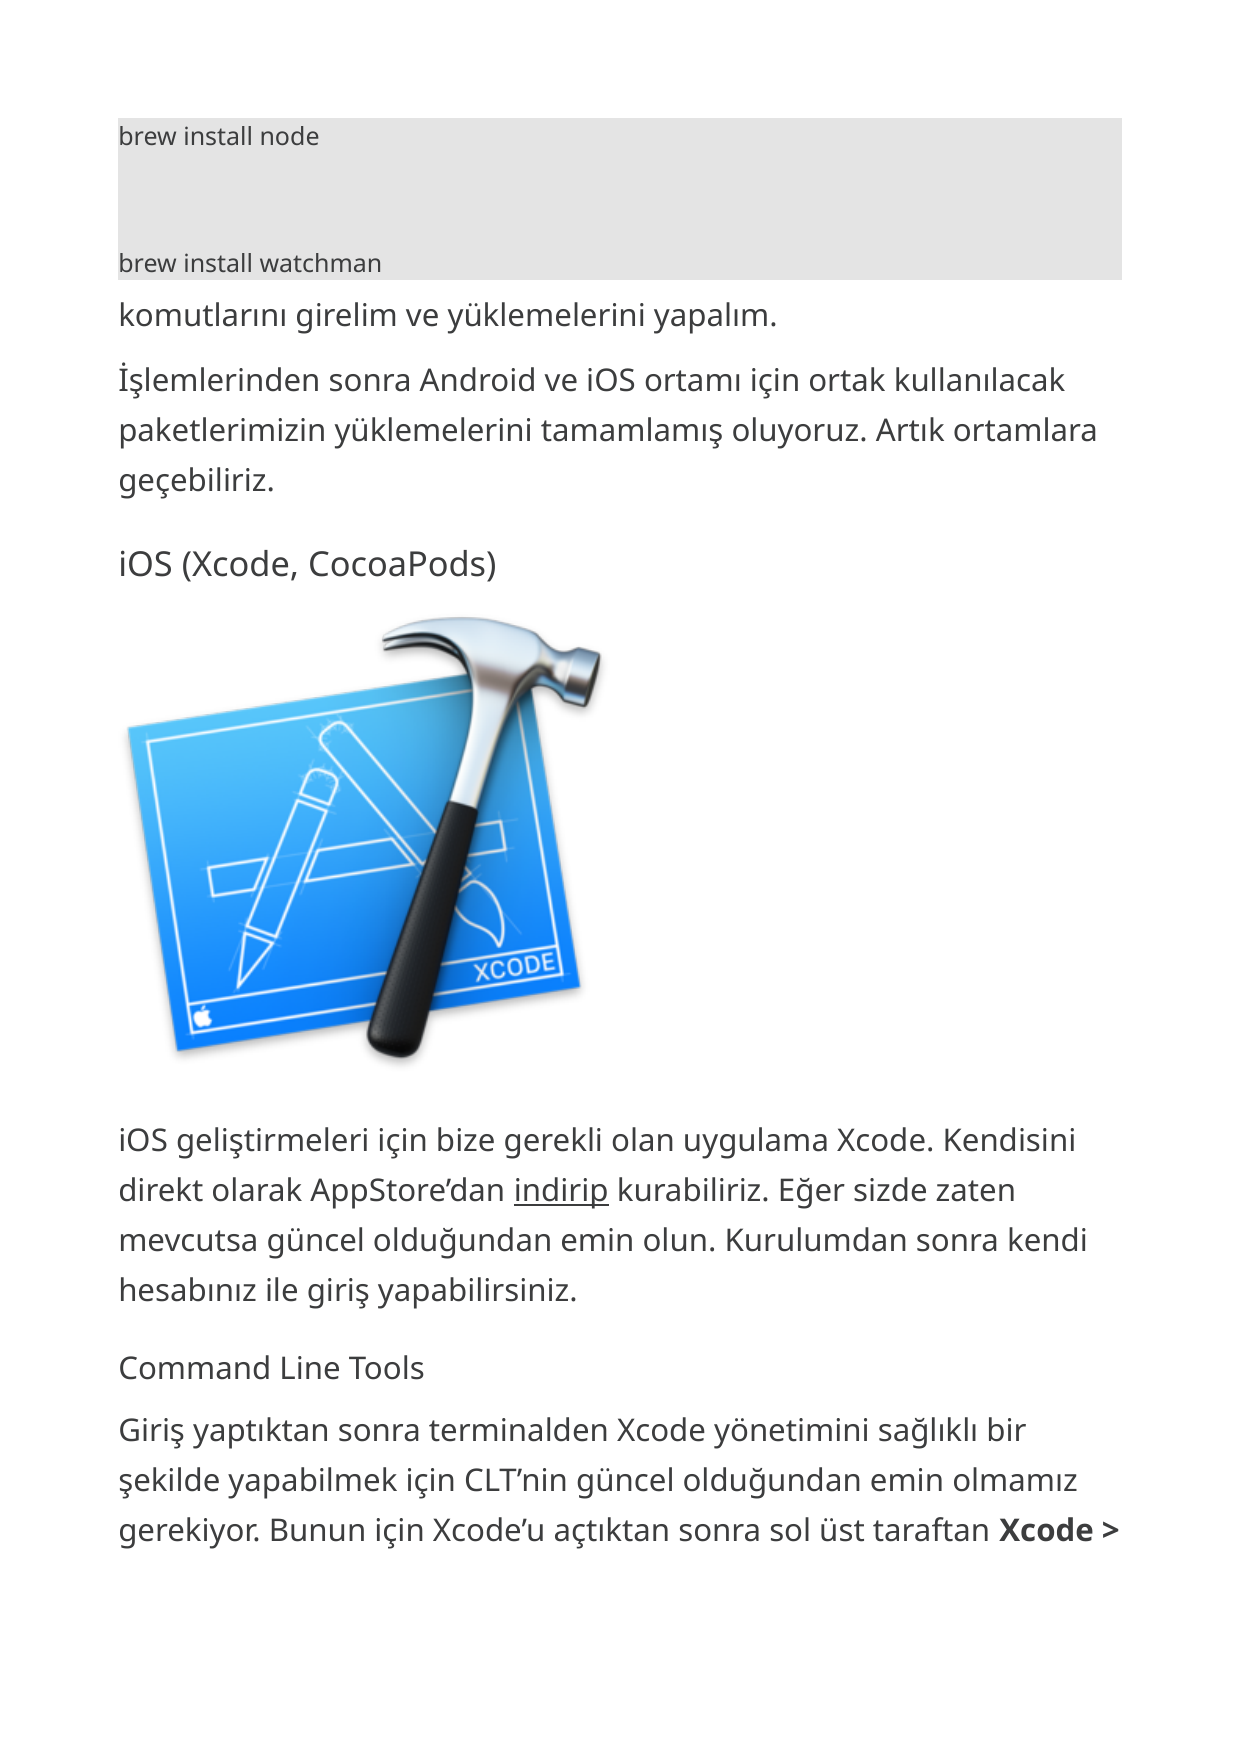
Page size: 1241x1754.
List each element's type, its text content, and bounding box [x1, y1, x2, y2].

subtitle iOS (Xcode, CocoaPods) [118, 540, 1122, 587]
picture [118, 599, 611, 1092]
text İşlemlerinden sonra Android ve iOS ortamı için ortak kullanılacak paketlerimizin yüklemelerini tamamlamış oluyoruz. Artık ortamlara geçebiliriz. [118, 350, 1122, 500]
text iOS geliştirmeleri için bize gerekli olan uygulama Xcode. Kendisini direkt olarak AppStore’dan indirip kurabiliriz. Eğer sizde zaten mevcutsa güncel olduğundan emin olun. Kurulumdan sonra kendi hesabınız ile giriş yapabilirsiniz. [118, 1110, 1122, 1310]
text brew install watchman [118, 246, 1122, 280]
text Giriş yaptıktan sonra terminalden Xcode yönetimini sağlıklı bir şekilde yapabilmek için CLT’nin güncel olduğundan emin olmamız gerekiyor. Bunun için Xcode’u açtıktan sonra sol üst taraftan Xcode > [118, 1401, 1122, 1551]
text brew install node [118, 118, 1122, 152]
subtitle Command Line Tools [118, 1346, 1122, 1388]
text komutlarını girelim ve yüklemelerini yapalım. [118, 286, 1122, 336]
